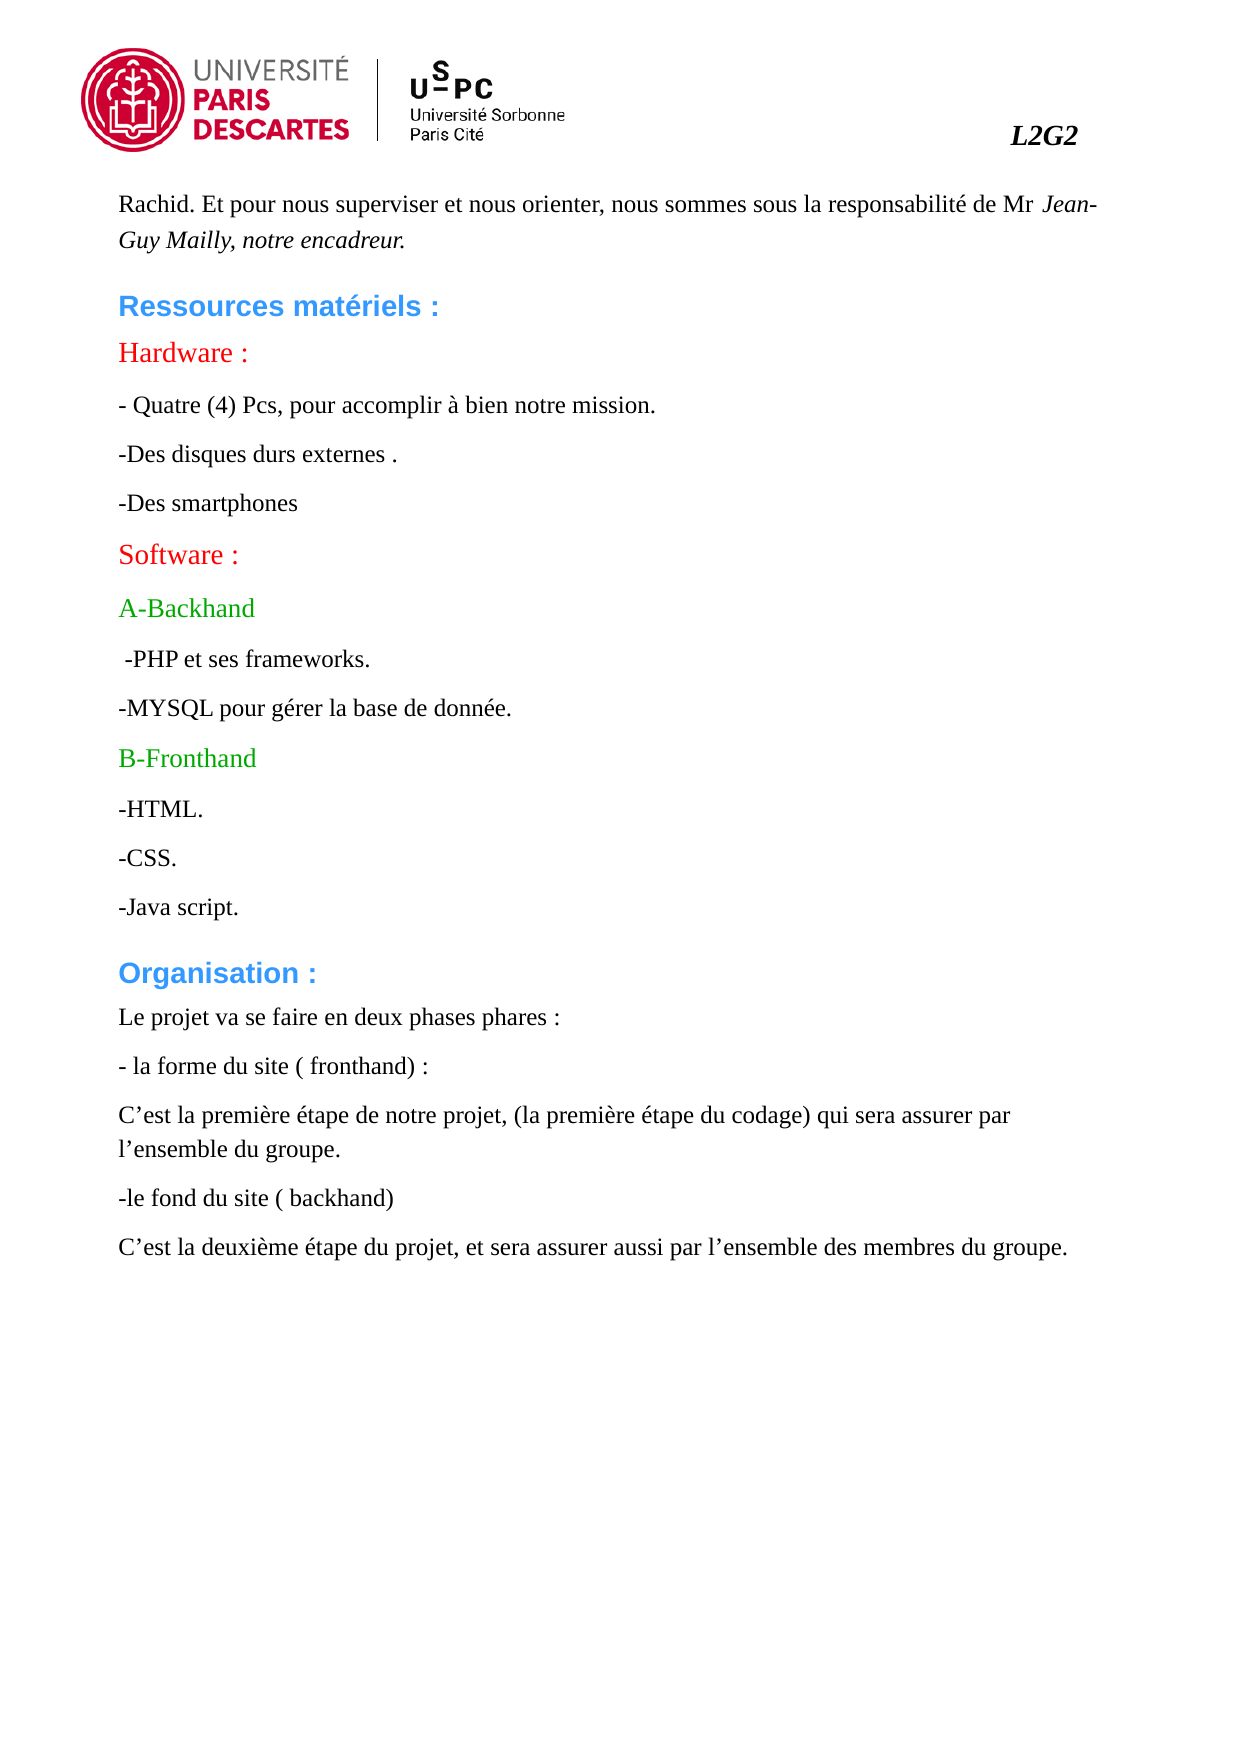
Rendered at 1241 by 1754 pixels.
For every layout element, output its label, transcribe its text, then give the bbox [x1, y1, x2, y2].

text -HTML. [118, 794, 1122, 822]
text B-Fronthand [118, 742, 1122, 773]
text -CSS. [118, 843, 1122, 872]
text -Java script. [118, 892, 1122, 921]
text Rachid. Et pour nous superviser et nous orienter, nous sommes sous la responsabilité de Mr Jean-Guy Mailly, notre encadreur. [118, 181, 1122, 254]
text - la forme du site ( fronthand) : [118, 1051, 1122, 1079]
text -Des smartphones [118, 488, 1122, 517]
text A-Backhand [118, 592, 1122, 623]
text -MYSQL pour gérer la base de donnée. [118, 693, 1122, 722]
text C’est la deuxième étape du projet, et sera assurer aussi par l’ensemble des membres du groupe. [118, 1232, 1122, 1261]
text C’est la première étape de notre projet, (la première étape du codage) qui sera assurer par l’ensemble du groupe. [118, 1100, 1122, 1163]
text - Quatre (4) Pcs, pour accomplir à bien notre mission. [118, 390, 1122, 419]
text -le fond du site ( backhand) [118, 1183, 1122, 1212]
text Software : [118, 537, 1122, 571]
text Hardware : [118, 335, 1122, 369]
text Le projet va se faire en deux phases phares : [118, 1002, 1122, 1031]
text -PHP et ses frameworks. [118, 644, 1122, 672]
subtitle Organisation : [118, 956, 1122, 989]
subtitle Ressources matériels : [118, 289, 1122, 323]
text -Des disques durs externes . [118, 439, 1122, 468]
picture [73, 18, 572, 177]
